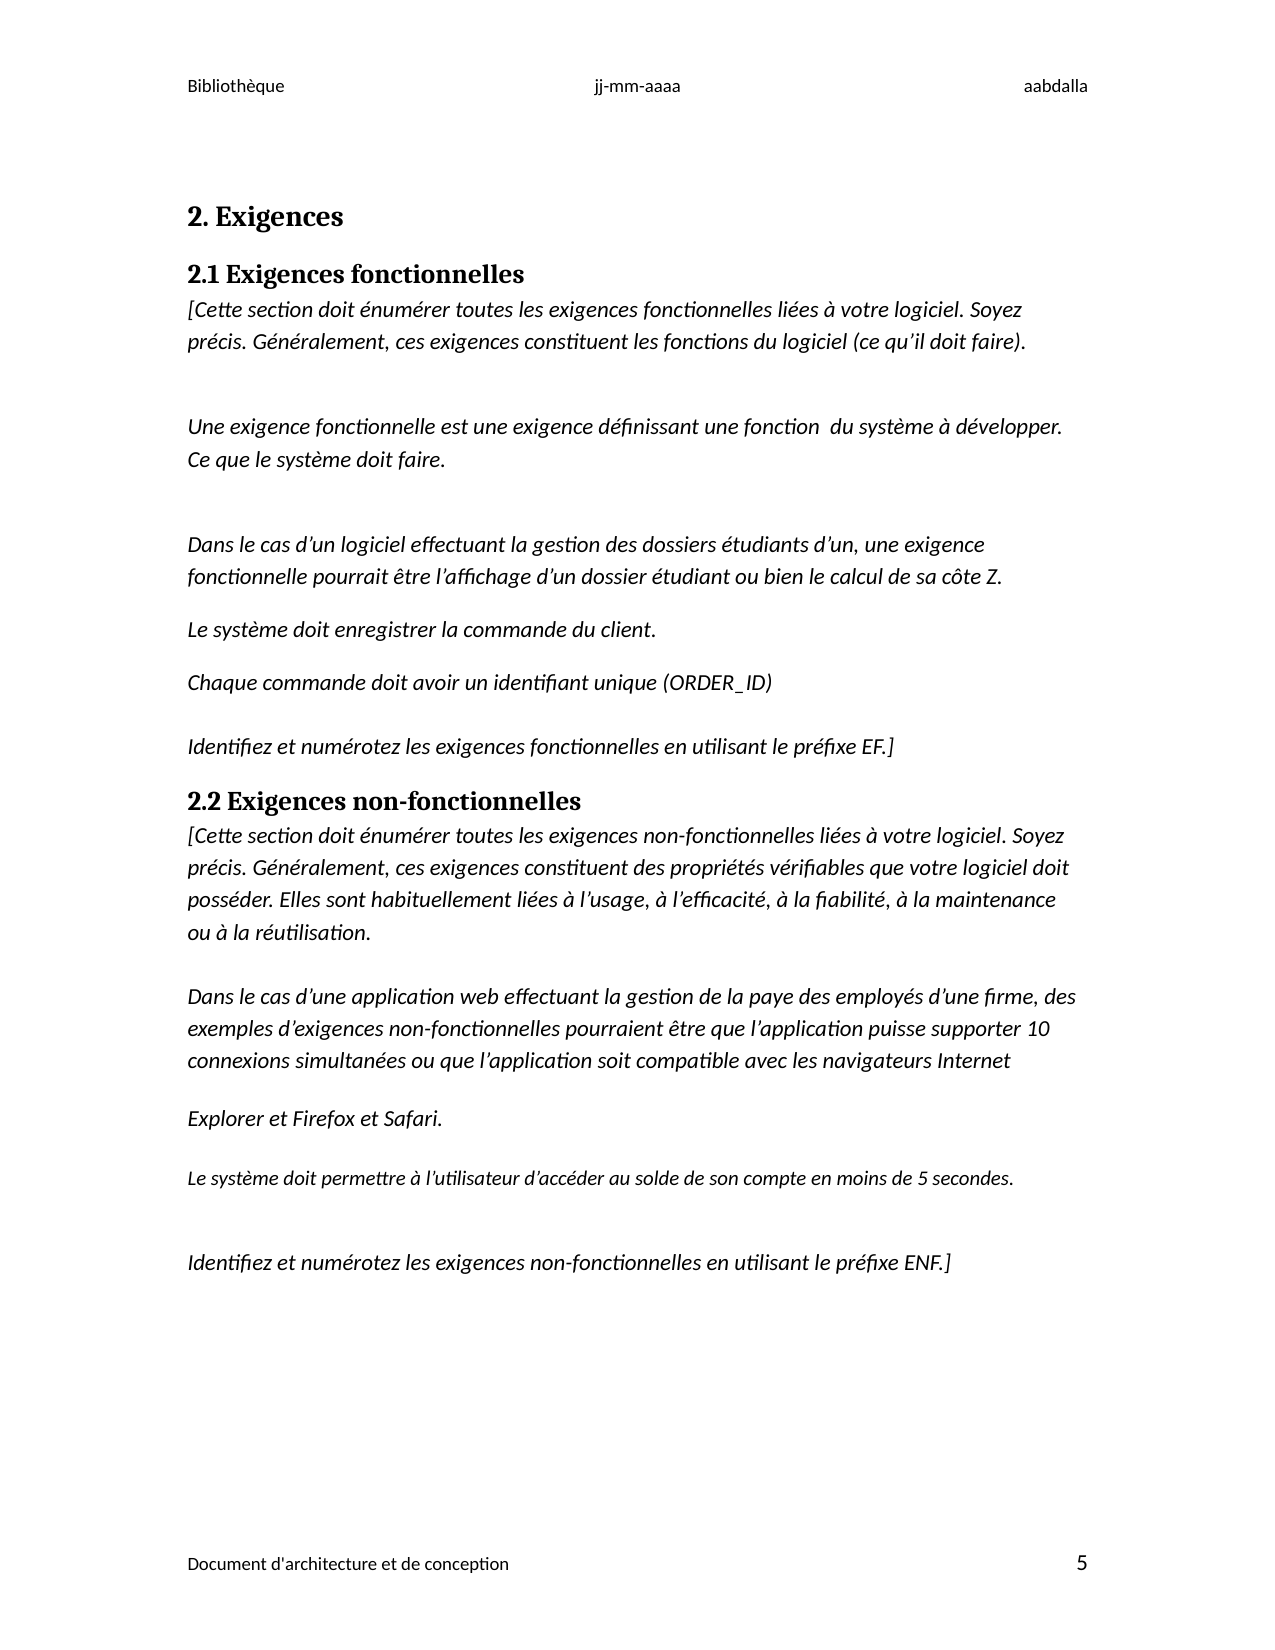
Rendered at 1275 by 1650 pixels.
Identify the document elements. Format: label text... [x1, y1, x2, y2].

text [Cette section doit énumérer toutes les exigences fonctionnelles liées à votre logiciel. Soyez précis. Généralement, ces exigences constituent les fonctions du logiciel (ce qu’il doit faire). [187, 295, 1088, 387]
text Le système doit permettre à l’utilisateur d’accéder au solde de son compte en moins de 5 secondes. [187, 1165, 1088, 1191]
subtitle 2.2 Exigences non-fonctionnelles [187, 786, 1088, 817]
text Chaque commande doit avoir un identifiant unique (ORDER_ID) Identifiez et numérotez les exigences fonctionnelles en utilisant le préfixe EF.] [187, 668, 1088, 761]
text [Cette section doit énumérer toutes les exigences non-fonctionnelles liées à votre logiciel. Soyez précis. Généralement, ces exigences constituent des propriétés vérifiables que votre logiciel doit posséder. Elles sont habituellement liées à l’usage, à l’efficacité, à la fiabilité, à la maintenance ou à la réutilisation. Dans le cas d’une application web effectuant la gestion de la paye des employés d’une firme, des exemples d’exigences non-fonctionnelles pourraient être que l’application puisse supporter 10 connexions simultanées ou que l’application soit compatible avec les navigateurs Internet Explorer et Firefox et Safari. [187, 821, 1088, 1137]
subtitle 2.1 Exigences fonctionnelles [187, 259, 1088, 291]
text Dans le cas d’un logiciel effectuant la gestion des dossiers étudiants d’un, une exigence fonctionnelle pourrait être l’affichage d’un dossier étudiant ou bien le calcul de sa côte Z. [187, 498, 1088, 590]
text Identifiez et numérotez les exigences non-fonctionnelles en utilisant le préfixe ENF.] [187, 1215, 1088, 1276]
text Une exigence fonctionnelle est une exigence définissant une fonction du système à développer. Ce que le système doit faire. [187, 412, 1088, 473]
subtitle 2. Exigences [187, 200, 1088, 233]
text Le système doit enregistrer la commande du client. [187, 615, 1088, 643]
